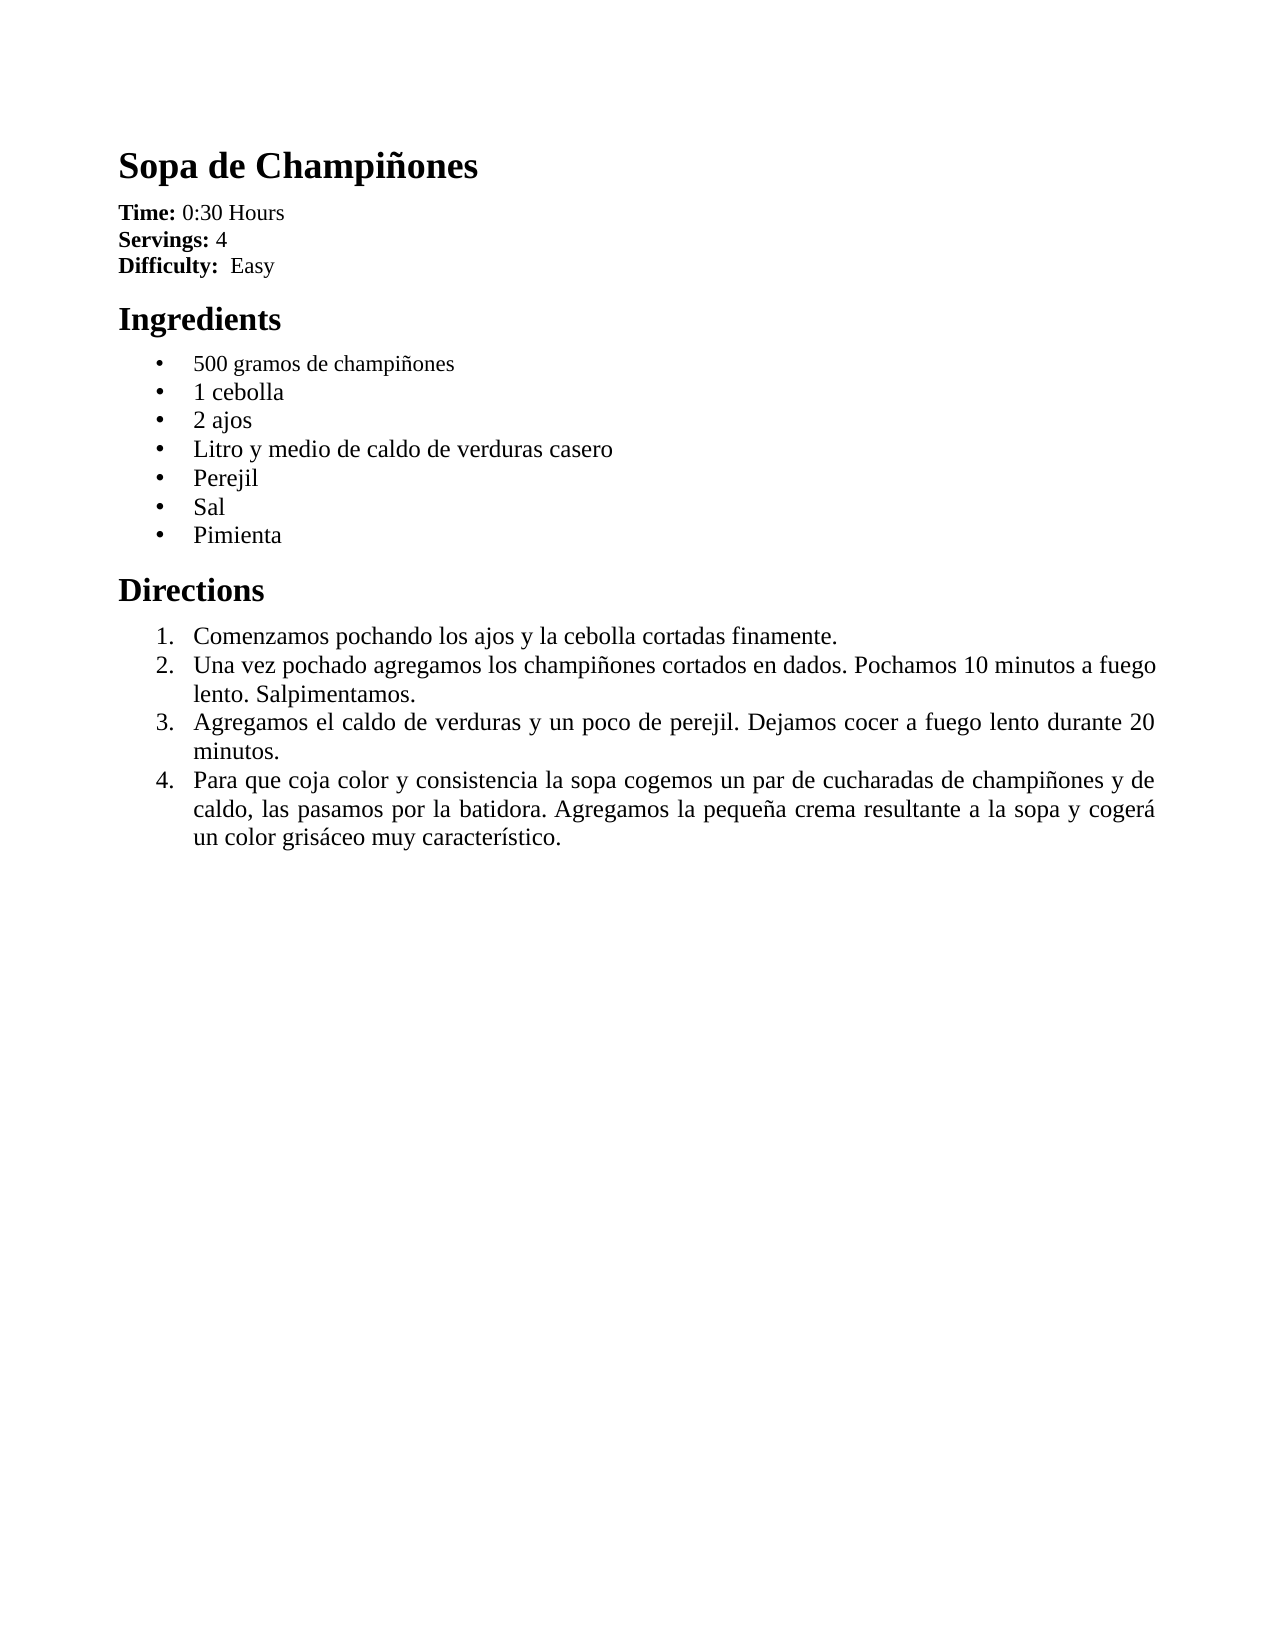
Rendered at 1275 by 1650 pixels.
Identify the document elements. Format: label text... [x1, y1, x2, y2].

list 500 gramos de champiñones [156, 350, 1157, 377]
list Perejil [156, 463, 1157, 492]
list Agregamos el caldo de verduras y un poco de perejil. Dejamos cocer a fuego lento durante 20 minutos. [156, 707, 1157, 765]
list Sal [156, 492, 1157, 520]
list Litro y medio de caldo de verduras casero [156, 434, 1157, 463]
subtitle Sopa de Champiñones [118, 143, 1157, 187]
list Para que coja color y consistencia la sopa cogemos un par de cucharadas de champiñones y de caldo, las pasamos por la batidora. Agregamos la pequeña crema resultante a la sopa y cogerá un color grisáceo muy característico. [156, 765, 1157, 851]
list Una vez pochado agregamos los champiñones cortados en dados. Pochamos 10 minutos a fuego lento. Salpimentamos. [156, 650, 1157, 707]
text Difficulty: Easy [118, 252, 1157, 278]
list 2 ajos [156, 405, 1157, 434]
list Pimienta [156, 520, 1157, 549]
subtitle Ingredients [118, 299, 1157, 338]
text Servings: 4 [118, 226, 1157, 252]
list 1 cebolla [156, 377, 1157, 405]
subtitle Directions [118, 570, 1157, 609]
text Time: 0:30 Hours [118, 199, 1157, 226]
list Comenzamos pochando los ajos y la cebolla cortadas finamente. [156, 621, 1157, 650]
